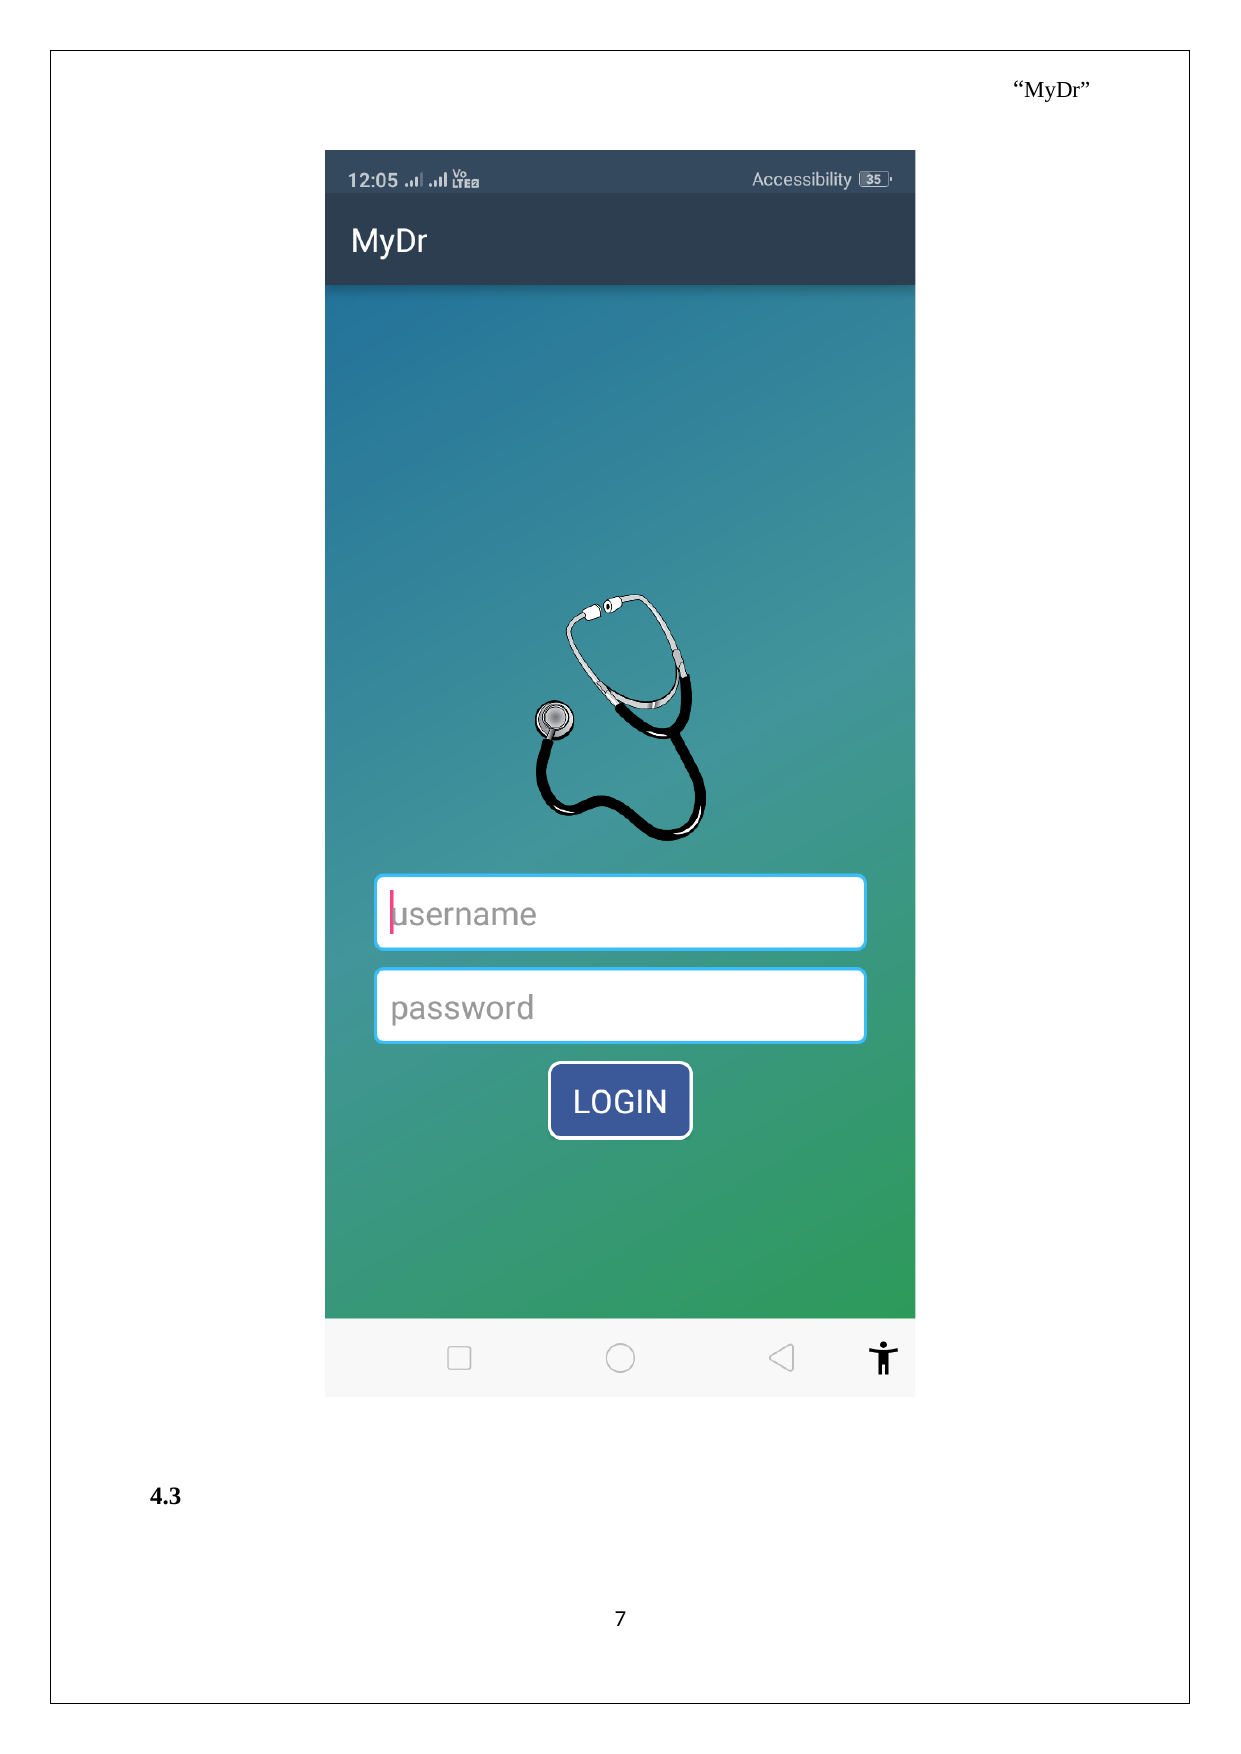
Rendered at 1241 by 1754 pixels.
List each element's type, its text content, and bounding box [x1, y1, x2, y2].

text 4.3 [150, 1481, 1090, 1509]
